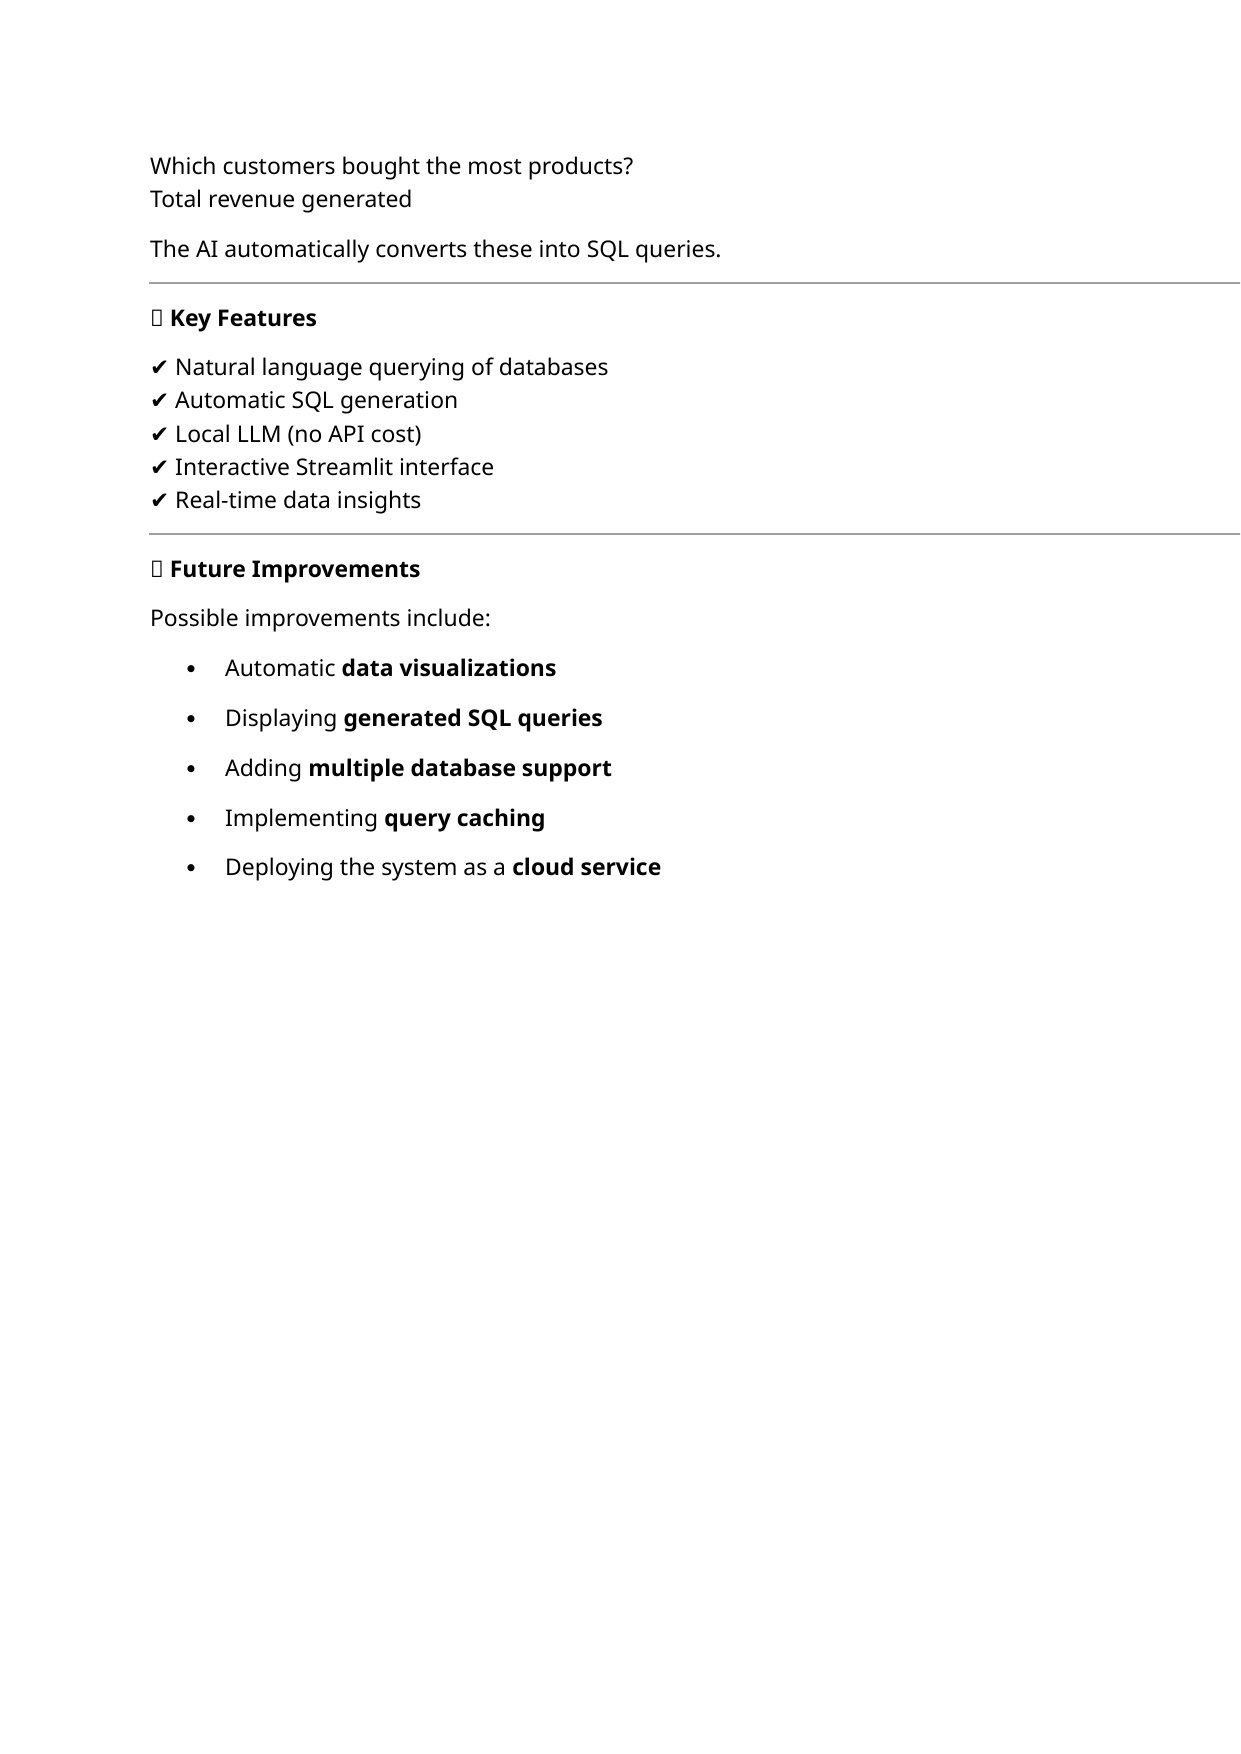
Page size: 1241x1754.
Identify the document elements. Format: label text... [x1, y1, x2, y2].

text The AI automatically converts these into SQL queries. [150, 233, 1090, 264]
text Possible improvements include: [150, 602, 1090, 633]
list Adding multiple database support [187, 752, 1090, 783]
text Which customers bought the most products? Total revenue generated [150, 150, 1090, 214]
list Implementing query caching [187, 801, 1090, 833]
list Deploying the system as a cloud service [187, 851, 1090, 882]
list Automatic data visualizations [187, 652, 1090, 683]
list Displaying generated SQL queries [187, 702, 1090, 733]
text 🔮 Future Improvements [150, 552, 1090, 584]
text ✔ Natural language querying of databases ✔ Automatic SQL generation ✔ Local LLM (no API cost) ✔ Interactive Streamlit interface ✔ Real-time data insights [150, 351, 1090, 515]
text ✨ Key Features [150, 302, 1090, 333]
